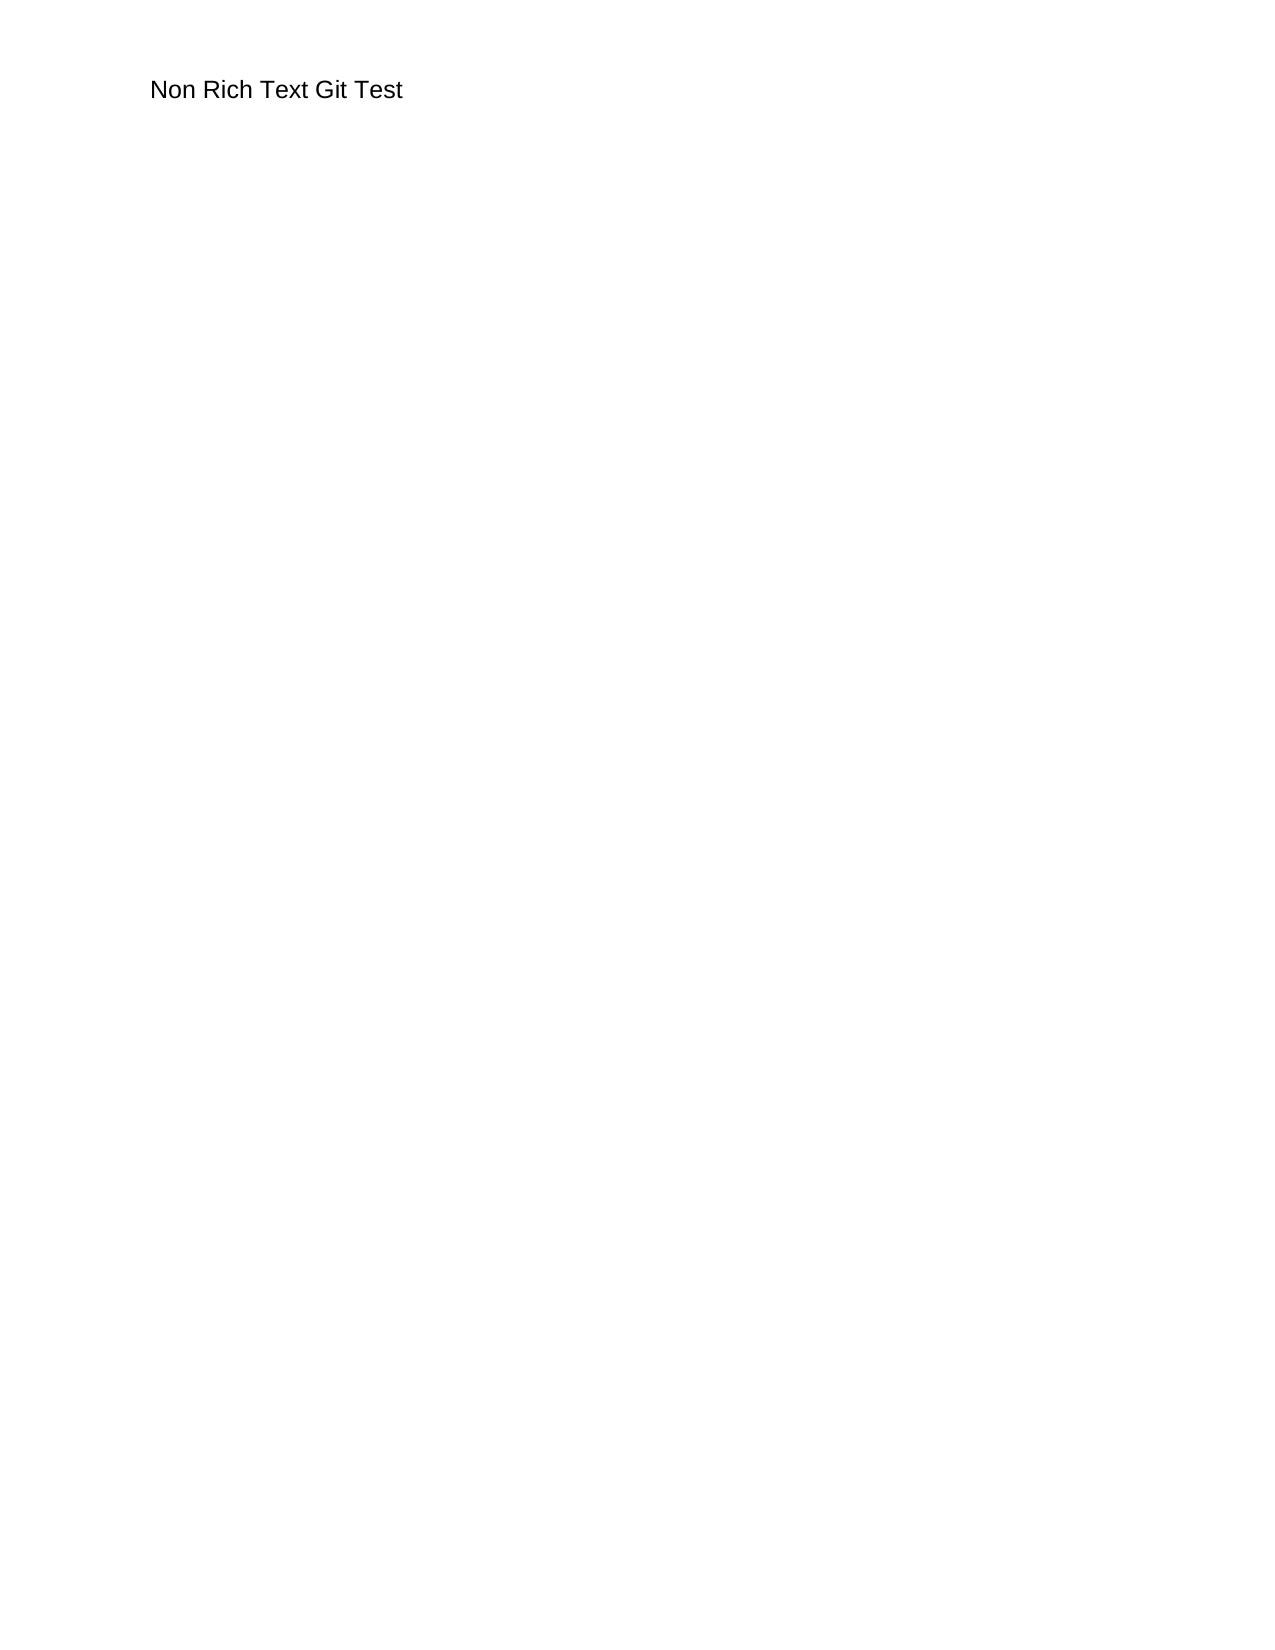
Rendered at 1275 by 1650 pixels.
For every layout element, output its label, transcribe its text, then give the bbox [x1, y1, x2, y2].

text Non Rich Text Git Test [150, 75, 1125, 104]
